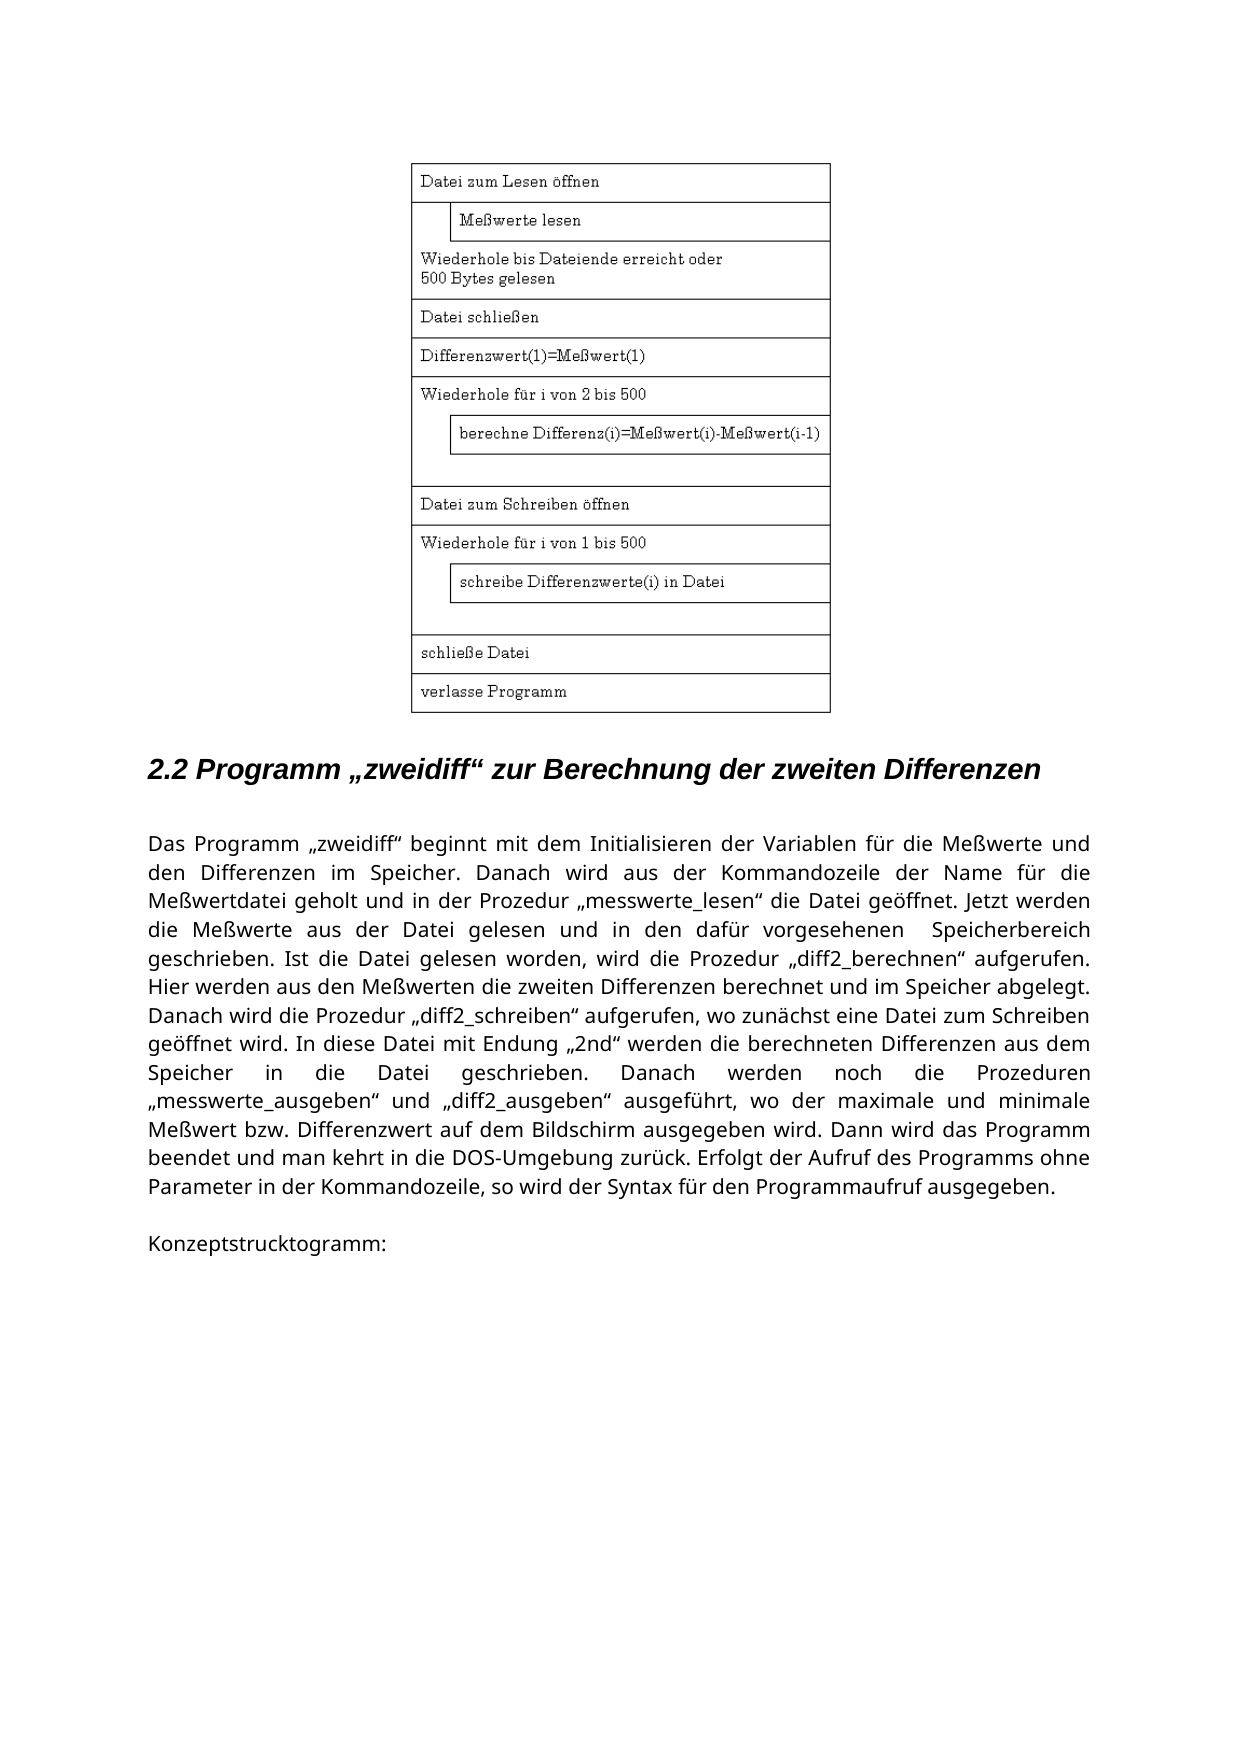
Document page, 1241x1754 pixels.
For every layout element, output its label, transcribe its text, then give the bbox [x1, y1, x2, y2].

subtitle 2.2 Programm „zweidiff“ zur Berechnung der zweiten Differenzen [148, 752, 1092, 786]
text Das Programm „zweidiff“ beginnt mit dem Initialisieren der Variablen für die Meßwerte und den Differenzen im Speicher. Danach wird aus der Kommandozeile der Name für die Meßwertdatei geholt und in der Prozedur „messwerte_lesen“ die Datei geöffnet. Jetzt werden die Meßwerte aus der Datei gelesen und in den dafür vorgesehenen Speicherbereich geschrieben. Ist die Datei gelesen worden, wird die Prozedur „diff2_berechnen“ aufgerufen. Hier werden aus den Meßwerten die zweiten Differenzen berechnet und im Speicher abgelegt. Danach wird die Prozedur „diff2_schreiben“ aufgerufen, wo zunächst eine Datei zum Schreiben geöffnet wird. In diese Datei mit Endung „2nd“ werden die berechneten Differenzen aus dem Speicher in die Datei geschrieben. Danach werden noch die Prozeduren „messwerte_ausgeben“ und „diff2_ausgeben“ ausgeführt, wo der maximale und minimale Meßwert bzw. Differenzwert auf dem Bildschirm ausgegeben wird. Dann wird das Programm beendet und man kehrt in die DOS-Umgebung zurück. Erfolgt der Aufruf des Programms ohne Parameter in der Kommandozeile, so wird der Syntax für den Programmaufruf ausgegeben. [148, 829, 1092, 1200]
text Konzeptstrucktogramm: [148, 1229, 1092, 1257]
